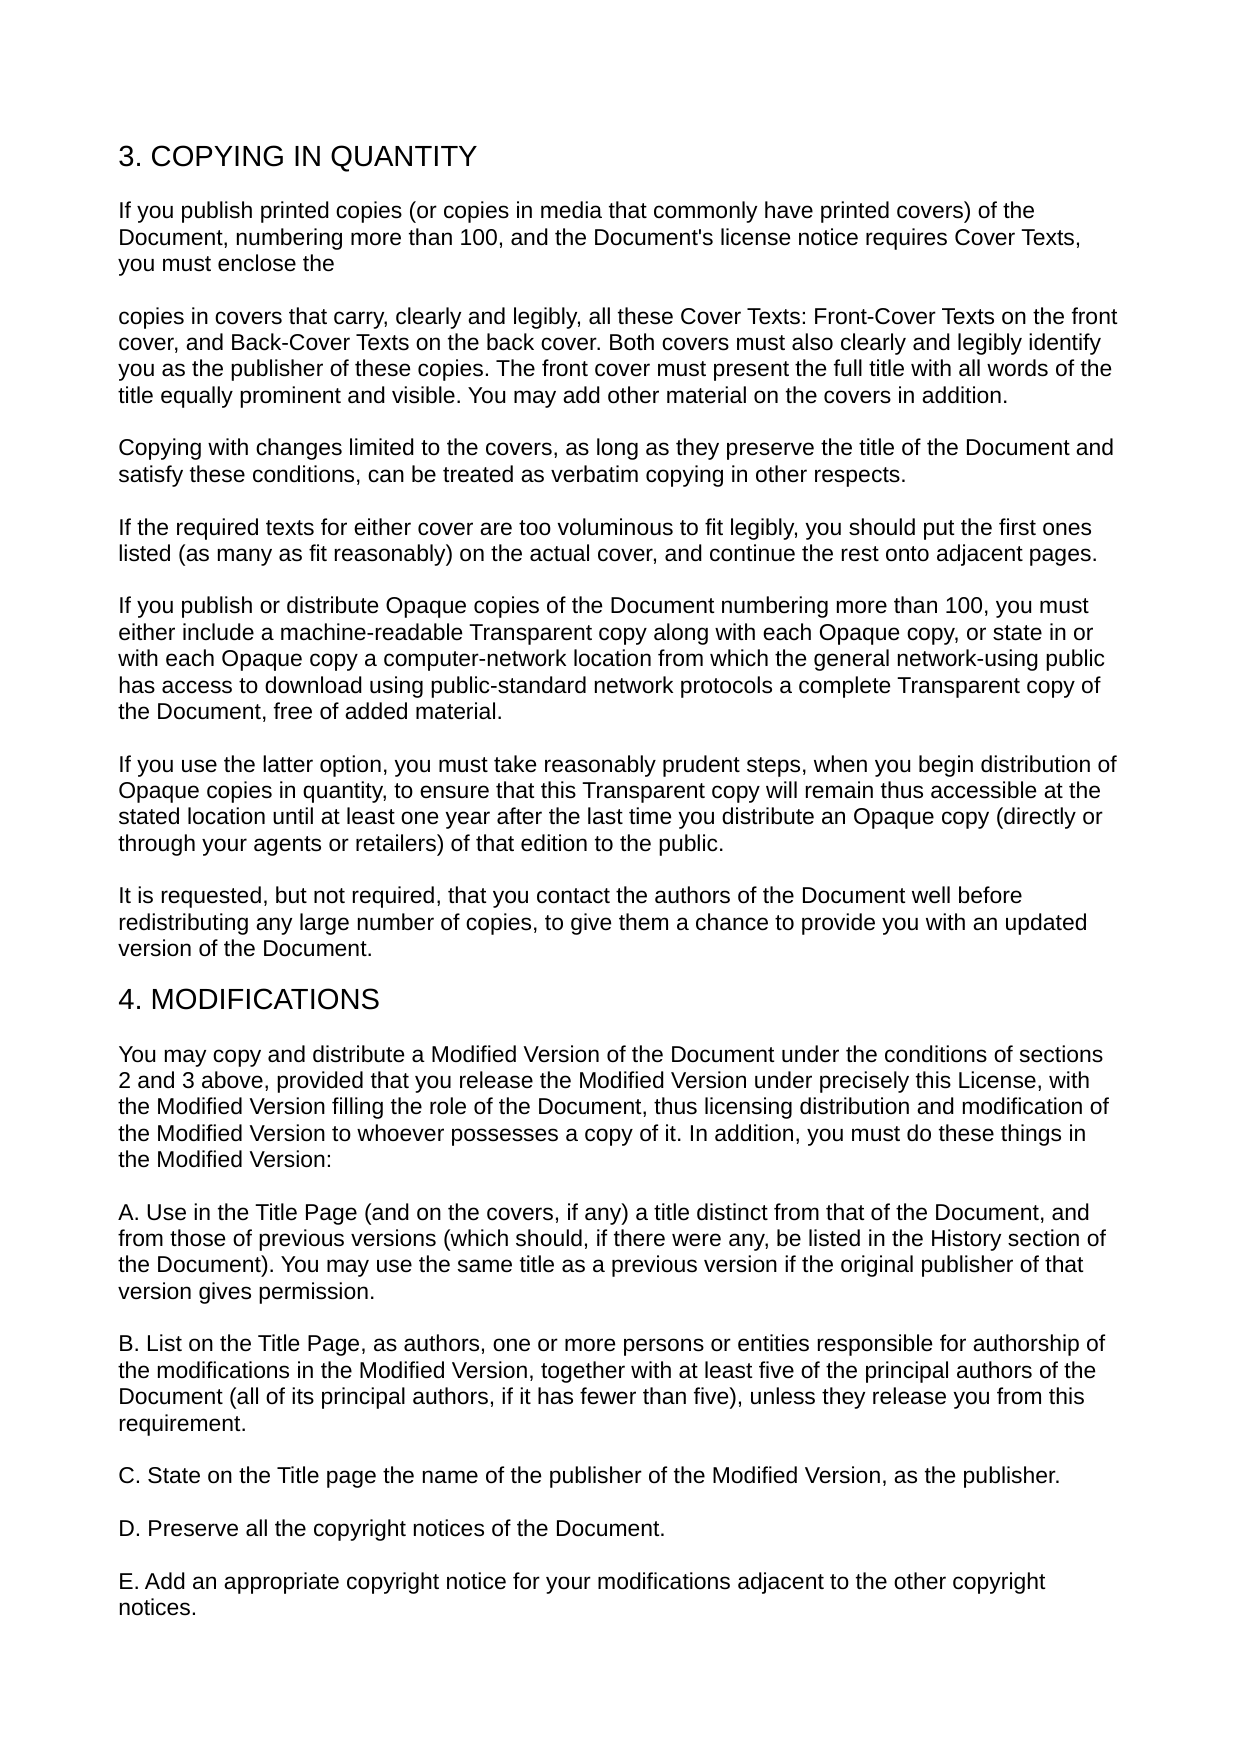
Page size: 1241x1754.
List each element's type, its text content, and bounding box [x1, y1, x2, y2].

text If the required texts for either cover are too voluminous to fit legibly, you should put the first ones listed (as many as fit reasonably) on the actual cover, and continue the rest onto adjacent pages. [118, 493, 1122, 566]
text It is requested, but not required, that you contact the authors of the Document well before redistributing any large number of copies, to give them a chance to provide you with an updated version of the Document. [118, 862, 1122, 961]
text E. Add an appropriate copyright notice for your modifications adjacent to the other copyright notices. [118, 1547, 1122, 1620]
text copies in covers that carry, clearly and legibly, all these Cover Texts: Front-Cover Texts on the front cover, and Back-Cover Texts on the back cover. Both covers must also clearly and legibly identify you as the publisher of these copies. The front cover must present the full title with all words of the title equally prominent and visible. You may add other material on the covers in addition. [118, 282, 1122, 408]
text If you publish or distribute Opaque copies of the Document numbering more than 100, you must either include a machine-readable Transparent copy along with each Opaque copy, or state in or with each Opaque copy a computer-network location from which the general network-using public has access to download using public-standard network protocols a complete Transparent copy of the Document, free of added material. [118, 572, 1122, 724]
text A. Use in the Title Page (and on the covers, if any) a title distinct from that of the Document, and from those of previous versions (which should, if there were any, be listed in the History section of the Document). You may use the same title as a previous version if the original publisher of that version gives permission. [118, 1178, 1122, 1304]
text Copying with changes limited to the covers, as long as they preserve the title of the Document and satisfy these conditions, can be treated as verbatim copying in other respects. [118, 414, 1122, 487]
text 4. MODIFICATIONS [118, 967, 1122, 1015]
text C. State on the Title page the name of the publisher of the Modified Version, as the publisher. [118, 1442, 1122, 1488]
text If you use the latter option, you must take reasonably prudent steps, when you begin distribution of Opaque copies in quantity, to ensure that this Transparent copy will remain thus accessible at the stated location until at least one year after the last time you distribute an Opaque copy (directly or through your agents or retailers) of that edition to the public. [118, 730, 1122, 856]
text You may copy and distribute a Modified Version of the Document under the conditions of sections 2 and 3 above, provided that you release the Modified Version under precisely this License, with the Modified Version filling the role of the Document, thus licensing distribution and modification of the Modified Version to whoever possesses a copy of it. In addition, you must do these things in the Modified Version: [118, 1021, 1122, 1172]
text If you publish printed copies (or copies in media that commonly have printed covers) of the Document, numbering more than 100, and the Document's license notice requires Cover Texts, you must enclose the [118, 178, 1122, 276]
text 3. COPYING IN QUANTITY [118, 118, 1122, 172]
text B. List on the Title Page, as authors, one or more persons or entities responsible for authorship of the modifications in the Modified Version, together with at least five of the principal authors of the Document (all of its principal authors, if it has fewer than five), unless they release you from this requirement. [118, 1310, 1122, 1436]
text D. Preserve all the copyright notices of the Document. [118, 1494, 1122, 1541]
